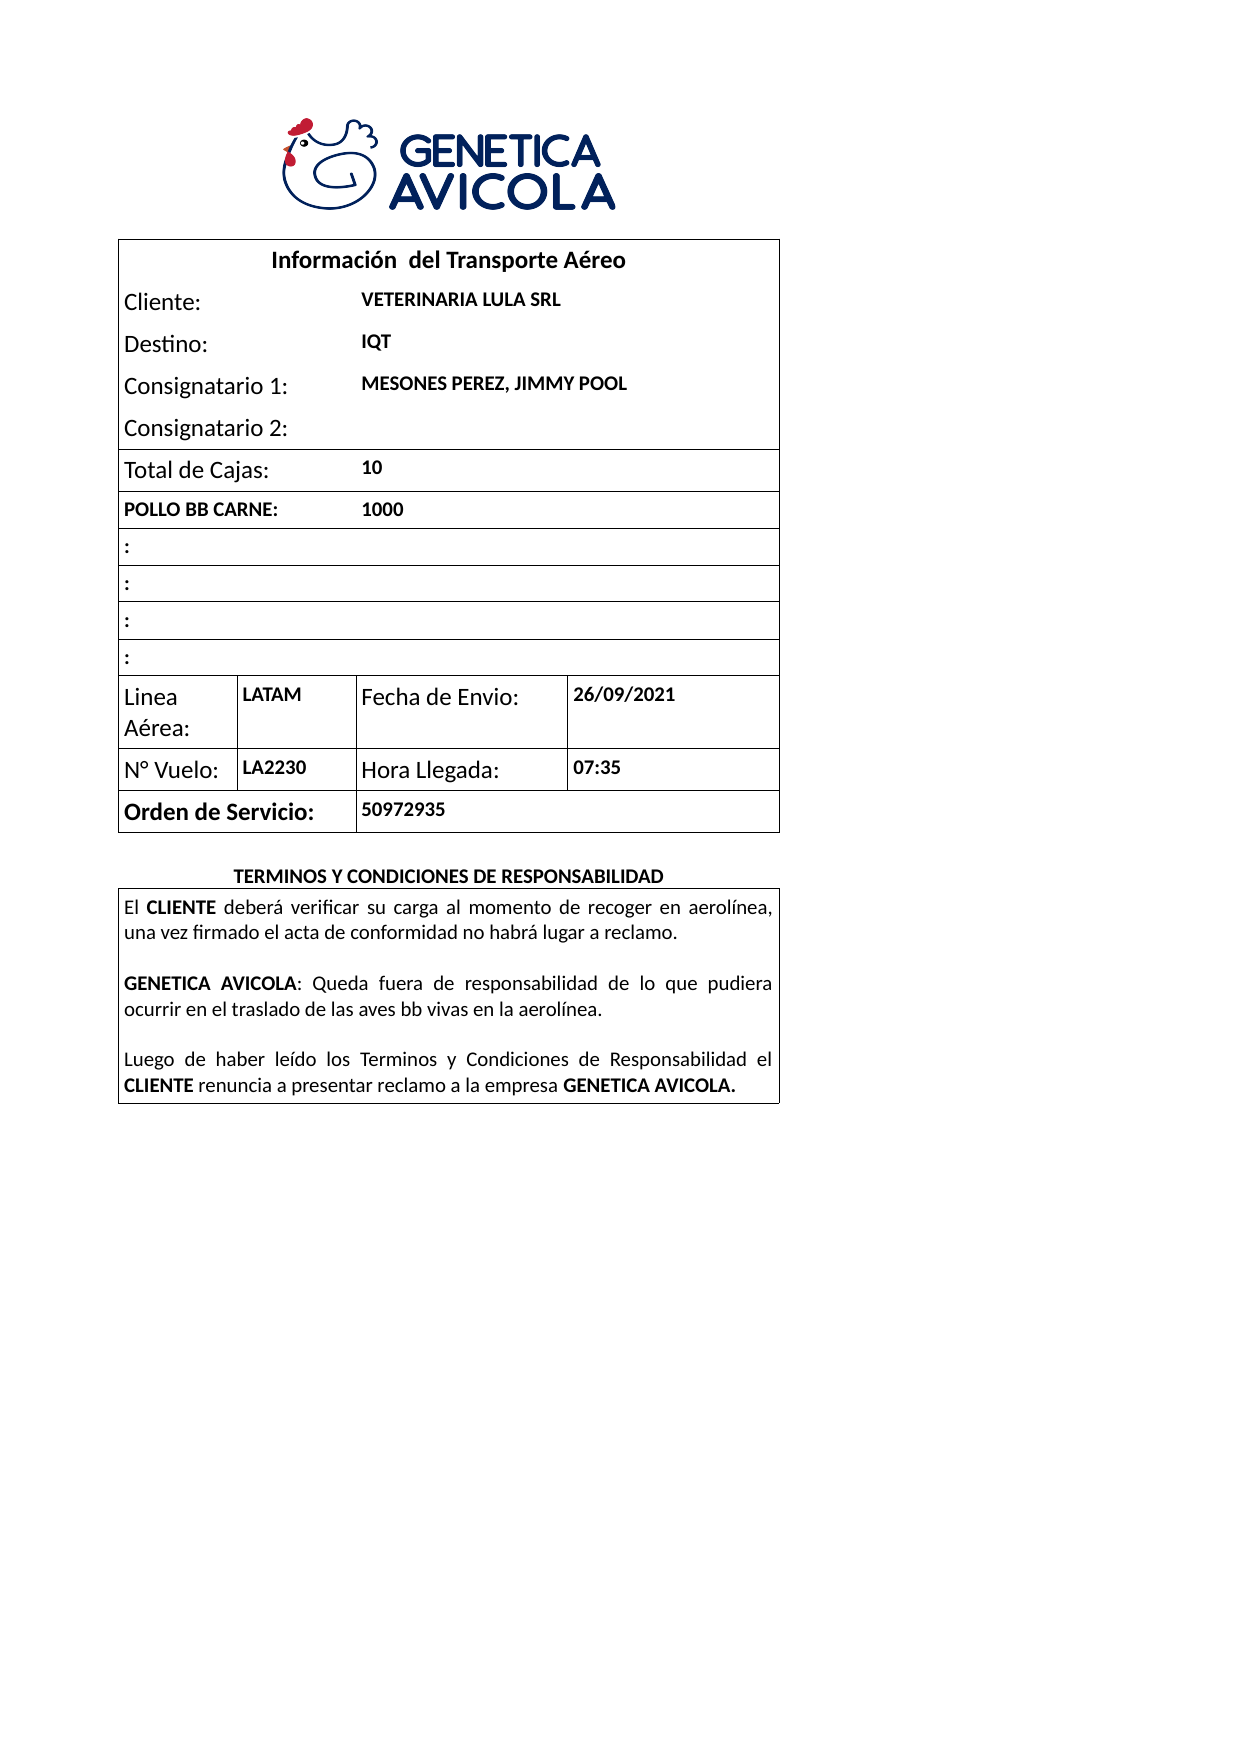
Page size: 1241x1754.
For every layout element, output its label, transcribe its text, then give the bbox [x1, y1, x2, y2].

table_cell Linea Aérea: [119, 676, 237, 748]
table_cell MESONES PEREZ, JIMMY POOL [356, 365, 779, 406]
table_cell [356, 406, 779, 448]
table_cell Consignatario 1: [119, 365, 356, 406]
table_cell Fecha de Envio: [357, 676, 567, 748]
picture [282, 118, 616, 210]
table_cell POLLO BB CARNE: [119, 492, 356, 527]
table_cell Destino: [119, 323, 356, 364]
table_cell IQT [356, 323, 779, 364]
table_cell : [119, 602, 356, 638]
table_cell [356, 602, 779, 638]
table_cell [356, 640, 779, 675]
table_cell : [119, 640, 356, 675]
table_cell Orden de Servicio: [119, 791, 356, 832]
table_cell 1000 [356, 492, 779, 527]
table_header Información del Transporte Aéreo [119, 240, 779, 281]
table_cell 26/09/2021 [568, 676, 779, 748]
table_cell : [119, 566, 356, 601]
table_cell Total de Cajas: [119, 450, 356, 491]
table_cell Hora Llegada: [357, 749, 567, 790]
table_cell : [119, 529, 356, 564]
table_cell LATAM [238, 676, 356, 748]
table_cell LA2230 [238, 749, 356, 790]
table_cell [356, 529, 779, 564]
table_cell N° Vuelo: [119, 749, 237, 790]
table_cell Consignatario 2: [119, 406, 356, 448]
table_cell 10 [356, 450, 779, 491]
table_cell 50972935 [357, 791, 779, 832]
table_cell VETERINARIA LULA SRL [356, 281, 779, 322]
table_cell TERMINOS Y CONDICIONES DE RESPONSABILIDAD [118, 833, 779, 888]
table_cell 07:35 [568, 749, 779, 790]
table_cell El CLIENTE deberá verificar su carga al momento de recoger en aerolínea, una vez firmado el acta de conformidad no habrá lugar a reclamo. GENETICA AVICOLA: Queda fuera de responsabilidad de lo que pudiera ocurrir en el traslado de las aves bb vivas en la aerolínea. Luego de haber leído los Terminos y Condiciones de Responsabilidad el CLIENTE renuncia a presentar reclamo a la empresa GENETICA AVICOLA. [119, 889, 779, 1103]
table_cell [356, 566, 779, 601]
table_cell Cliente: [119, 281, 356, 322]
